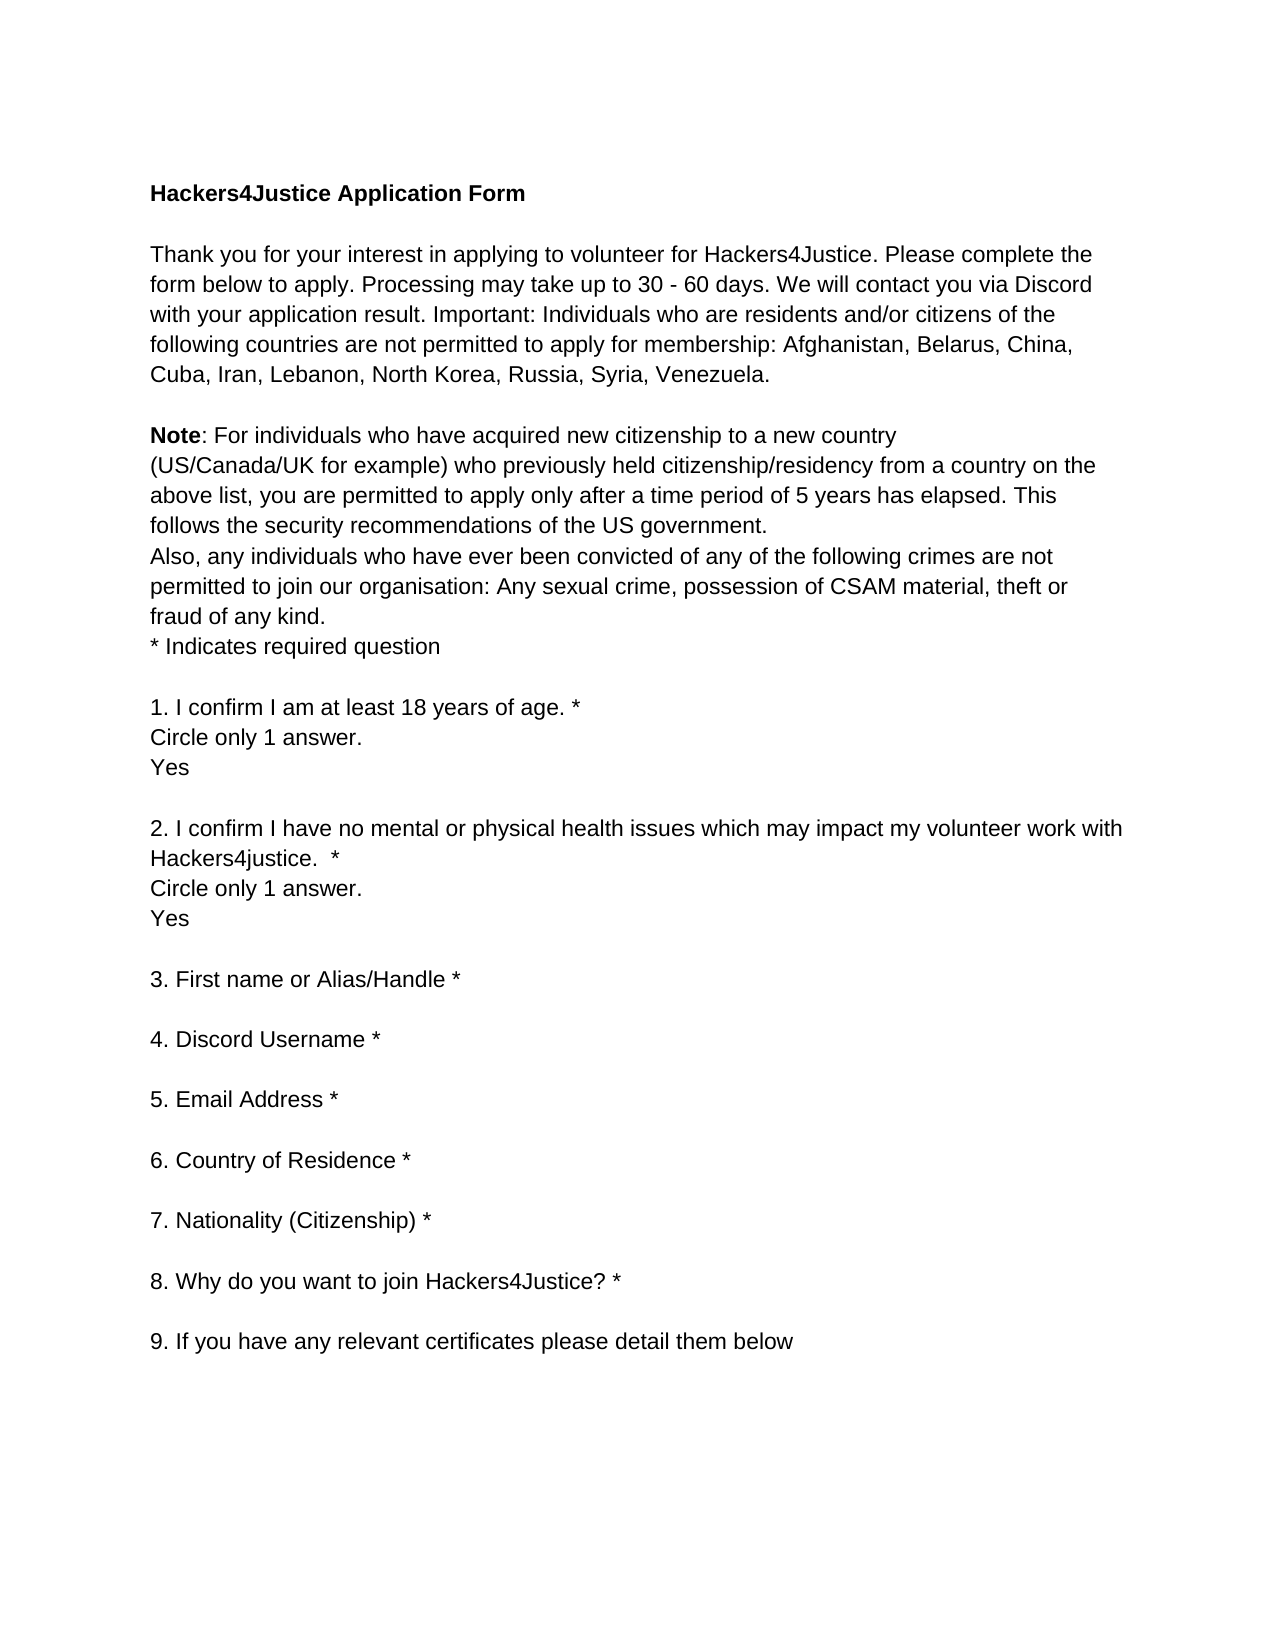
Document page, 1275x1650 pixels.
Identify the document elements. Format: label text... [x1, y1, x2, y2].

text Circle only 1 answer. [150, 875, 1125, 901]
text 6. Country of Residence * [150, 1147, 1125, 1173]
text 3. First name or Alias/Handle * [150, 966, 1125, 992]
text Thank you for your interest in applying to volunteer for Hackers4Justice. Please complete the form below to apply. Processing may take up to 30 - 60 days. We will contact you via Discord with your application result. Important: Individuals who are residents and/or citizens of the following countries are not permitted to apply for membership: Afghanistan, Belarus, China, Cuba, Iran, Lebanon, North Korea, Russia, Syria, Venezuela. [150, 241, 1125, 388]
text 2. I confirm I have no mental or physical health issues which may impact my volunteer work with Hackers4justice. * [150, 814, 1125, 871]
text * Indicates required question [150, 633, 1125, 660]
text 8. Why do you want to join Hackers4Justice? * [150, 1268, 1125, 1294]
text Yes [150, 905, 1125, 932]
text 7. Nationality (Citizenship) * [150, 1207, 1125, 1234]
text Hackers4Justice Application Form [150, 180, 1125, 207]
text Circle only 1 answer. [150, 724, 1125, 750]
text 1. I confirm I am at least 18 years of age. * [150, 694, 1125, 720]
text Yes [150, 754, 1125, 781]
text Also, any individuals who have ever been convicted of any of the following crimes are not permitted to join our organisation: Any sexual crime, possession of CSAM material, theft or fraud of any kind. [150, 543, 1125, 629]
text 4. Discord Username * [150, 1026, 1125, 1052]
text 5. Email Address * [150, 1086, 1125, 1113]
text (US/Canada/UK for example) who previously held citizenship/residency from a country on the above list, you are permitted to apply only after a time period of 5 years has elapsed. This follows the security recommendations of the US government. [150, 452, 1125, 539]
text 9. If you have any relevant certificates please detail them below [150, 1328, 1125, 1354]
text Note: For individuals who have acquired new citizenship to a new country [150, 422, 1125, 448]
